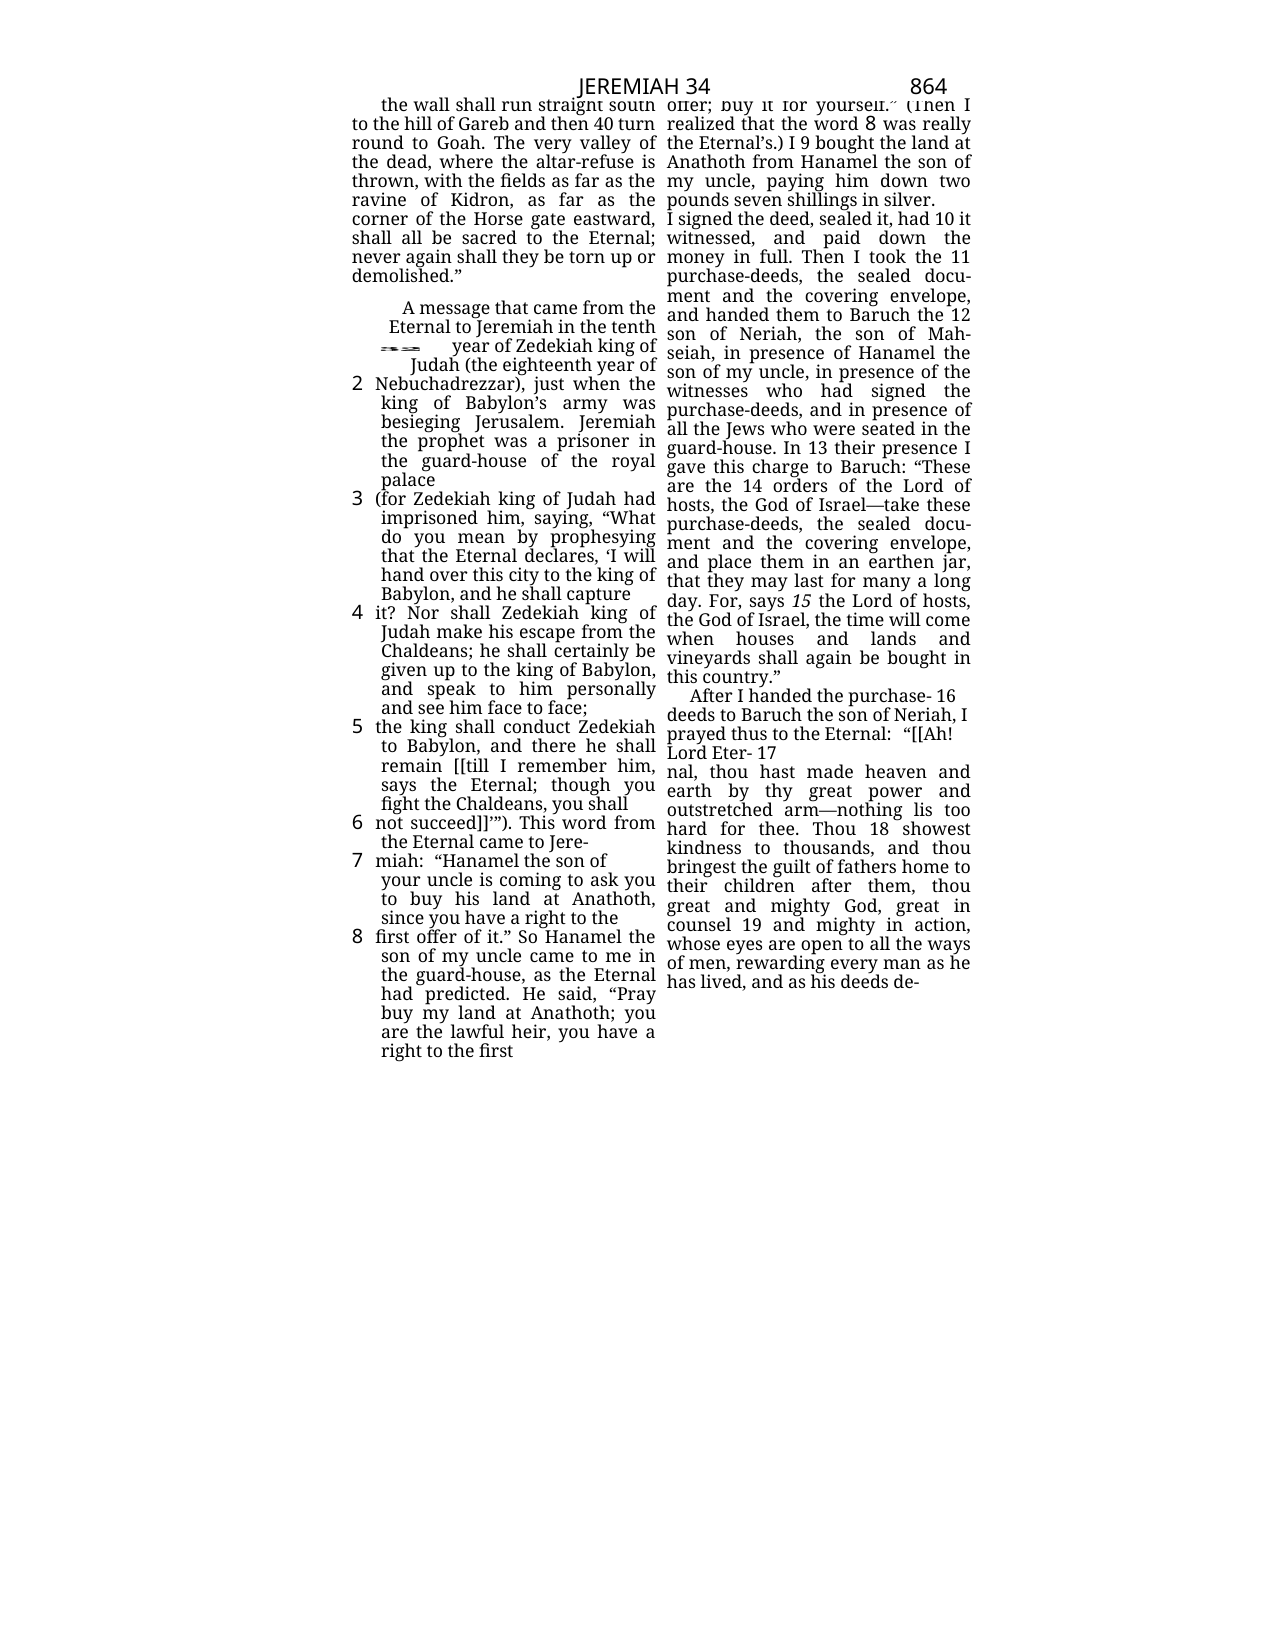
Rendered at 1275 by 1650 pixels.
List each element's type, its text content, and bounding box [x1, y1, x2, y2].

list first offer of it.” So Hanamel the son of my uncle came to me in the guard-house, as the Eter­nal had predicted. He said, “Pray buy my land at Ana­thoth; you are the lawful heir, you have a right to the first [352, 928, 656, 1062]
text I signed the deed, sealed it, had 10 it witnessed, and paid down the money in full. Then I took the 11 purchase-deeds, the sealed docu­ment and the covering envelope, and handed them to Baruch the 12 son of Neriah, the son of Mah- seiah, in presence of Hanamel the son of my uncle, in presence of the witnesses who had signed the purchase-deeds, and in pres­ence of all the Jews who were seated in the guard-house. In 13 their presence I gave this charge to Baruch: “These are the 14 orders of the Lord of hosts, the God of Israel—take these pur­chase-deeds, the sealed docu­ment and the covering enve­lope, and place them in an earthen jar, that they may last for many a long day. For, says 15 the Lord of hosts, the God of Israel, the time will come when houses and lands and vineyards shall again be bought in this country.” [667, 211, 971, 687]
text your uncle is coming to ask you to buy his land at Anathoth, since you have a right to the [381, 871, 656, 928]
list (for Zedekiah king of Judah had imprisoned him, saying, “What do you mean by prophesying that the Eternal declares, ‘I will hand over this city to the king of Babylon, and he shall capture [352, 490, 656, 604]
picture [380, 347, 421, 351]
text A message that came from the Eternal to Jeremiah in the tenth year of Zedekiah king of Judah (the eighteenth year of [352, 299, 656, 376]
list miah: “Hanamel the son of [352, 852, 656, 871]
list the king shall conduct Zedekiah to Babylon, and there he shall remain [[till I remember him, says the Eternal; though you fight the Chaldeans, you shall [352, 719, 656, 814]
text offer; buy it for yourself.” (Then I realized that the word 8 was really the Eternal’s.) I 9 bought the land at Anathoth from Hanamel the son of my uncle, paying him down two pounds seven shillings in silver. [667, 96, 971, 211]
text nal, thou hast made heaven and earth by thy great power and outstretched arm—nothing lis too hard for thee. Thou 18 showest kindness to thousands, and thou bringest the guilt of fathers home to their children after them, thou great and mighty God, great in counsel 19 and mighty in action, whose eyes are open to all the ways of men, rewarding every man as he has lived, and as his deeds de- [667, 763, 971, 992]
list it? Nor shall Zedekiah king of Judah make his escape from the Chaldeans; he shall certainly be given up to the king of Baby­lon, and speak to him person­ally and see him face to face; [352, 604, 656, 719]
text After I handed the purchase- 16 deeds to Baruch the son of Neriah, I prayed thus to the Eternal: “[[Ah! Lord Eter- 17 [667, 687, 971, 763]
list Nebuchadrezzar), just when the king of Babylon’s army was besieging Jerusalem. Jeremiah the prophet was a prisoner in the guard-house of the royal palace [352, 376, 656, 490]
list not succeed]]’”). This word from the Eternal came to Jere- [352, 814, 656, 852]
text the wall shall run straight south to the hill of Gareb and then 40 turn round to Goah. The very valley of the dead, where the altar-refuse is thrown, with the fields as far as the ravine of Kidron, as far as the corner of the Horse gate eastward, shall all be sacred to the Eternal; never again shall they be torn up or demolished.” [352, 96, 656, 287]
